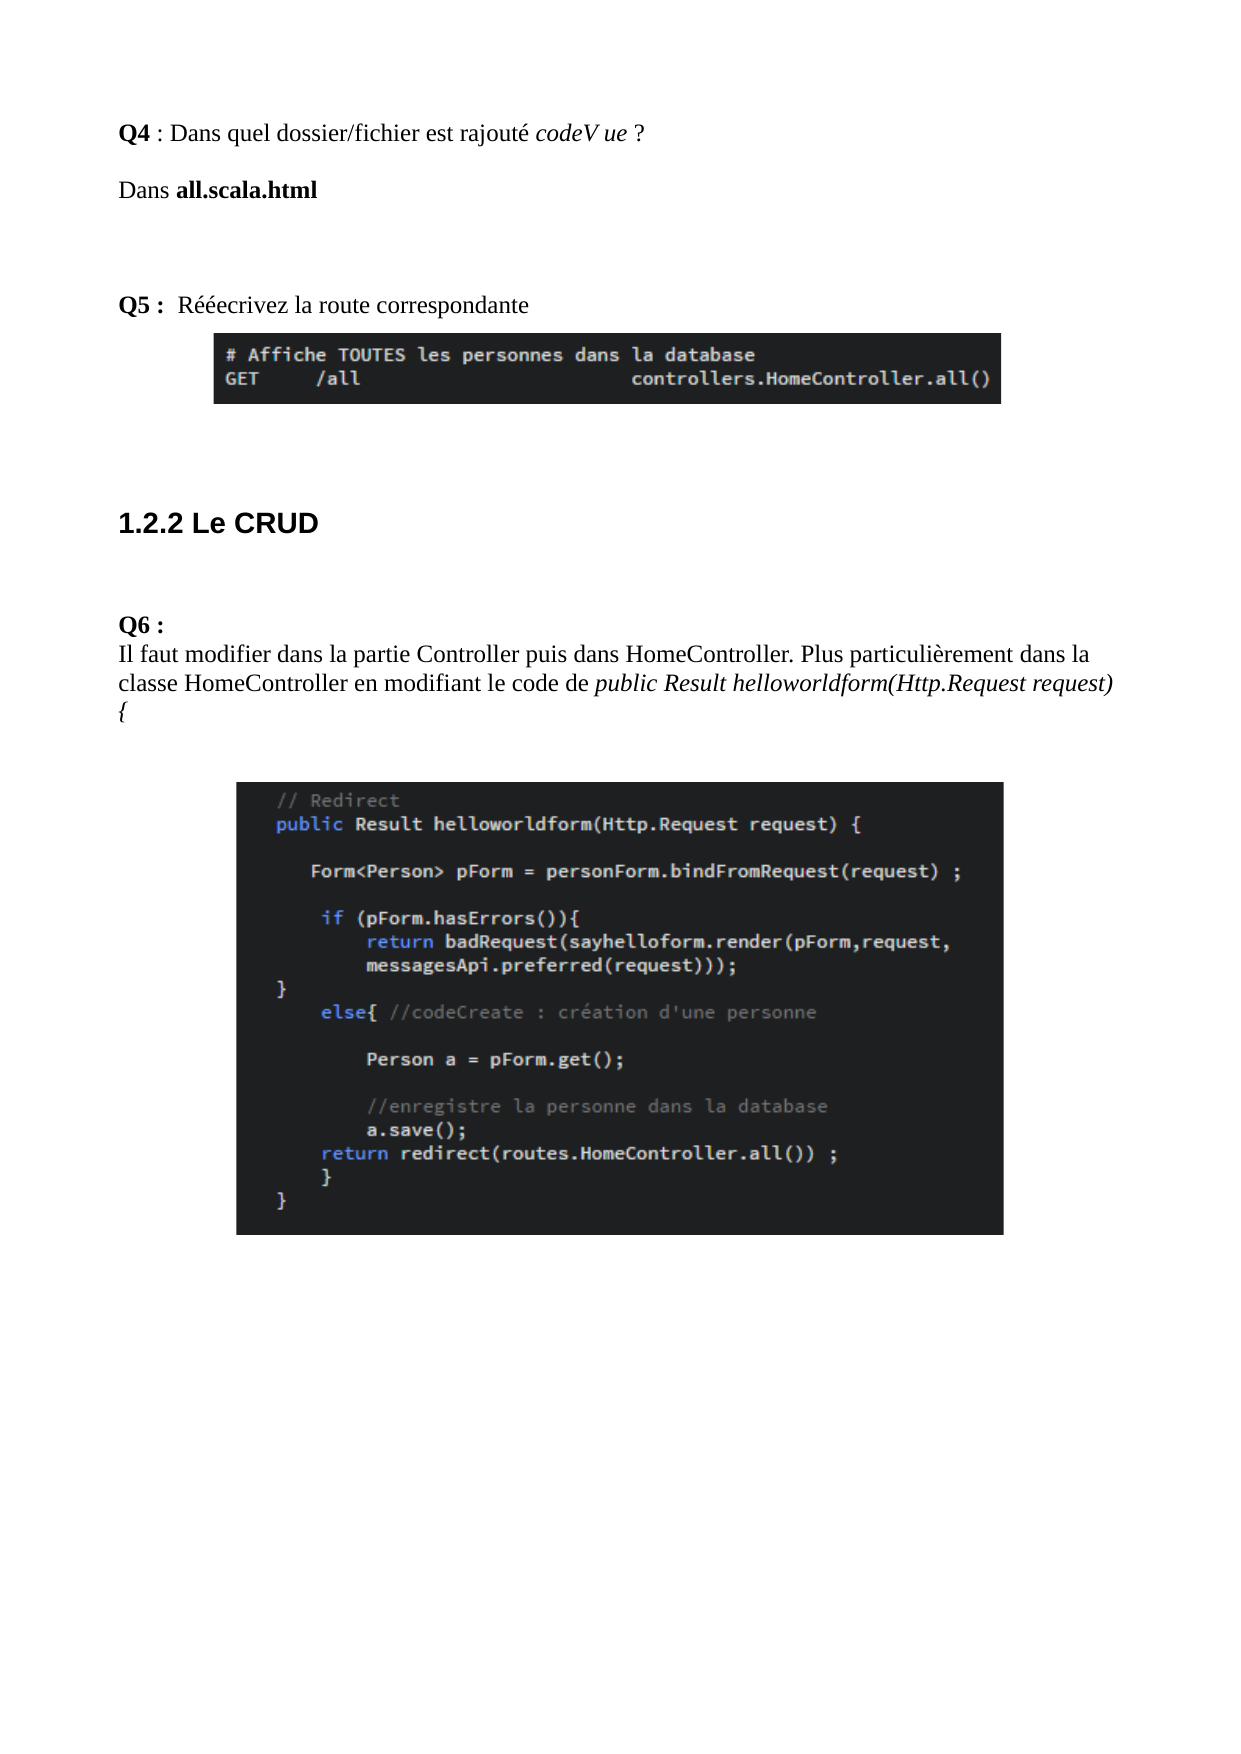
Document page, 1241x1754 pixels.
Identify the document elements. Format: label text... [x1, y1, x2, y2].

picture [236, 782, 1004, 1235]
text Q5 : Rééecrivez la route correspondante [118, 291, 1122, 319]
subtitle 1.2.2 Le CRUD [118, 506, 1122, 540]
picture [213, 333, 1002, 404]
text Q4 : Dans quel dossier/fichier est rajouté codeV ue ? [118, 118, 1122, 147]
text Il faut modifier dans la partie Controller puis dans HomeController. Plus particulièrement dans la classe HomeController en modifiant le code de public Result helloworldform(Http.Request request) { [118, 639, 1122, 725]
text Q6 : [118, 610, 1122, 639]
text Dans all.scala.html [118, 176, 1122, 204]
